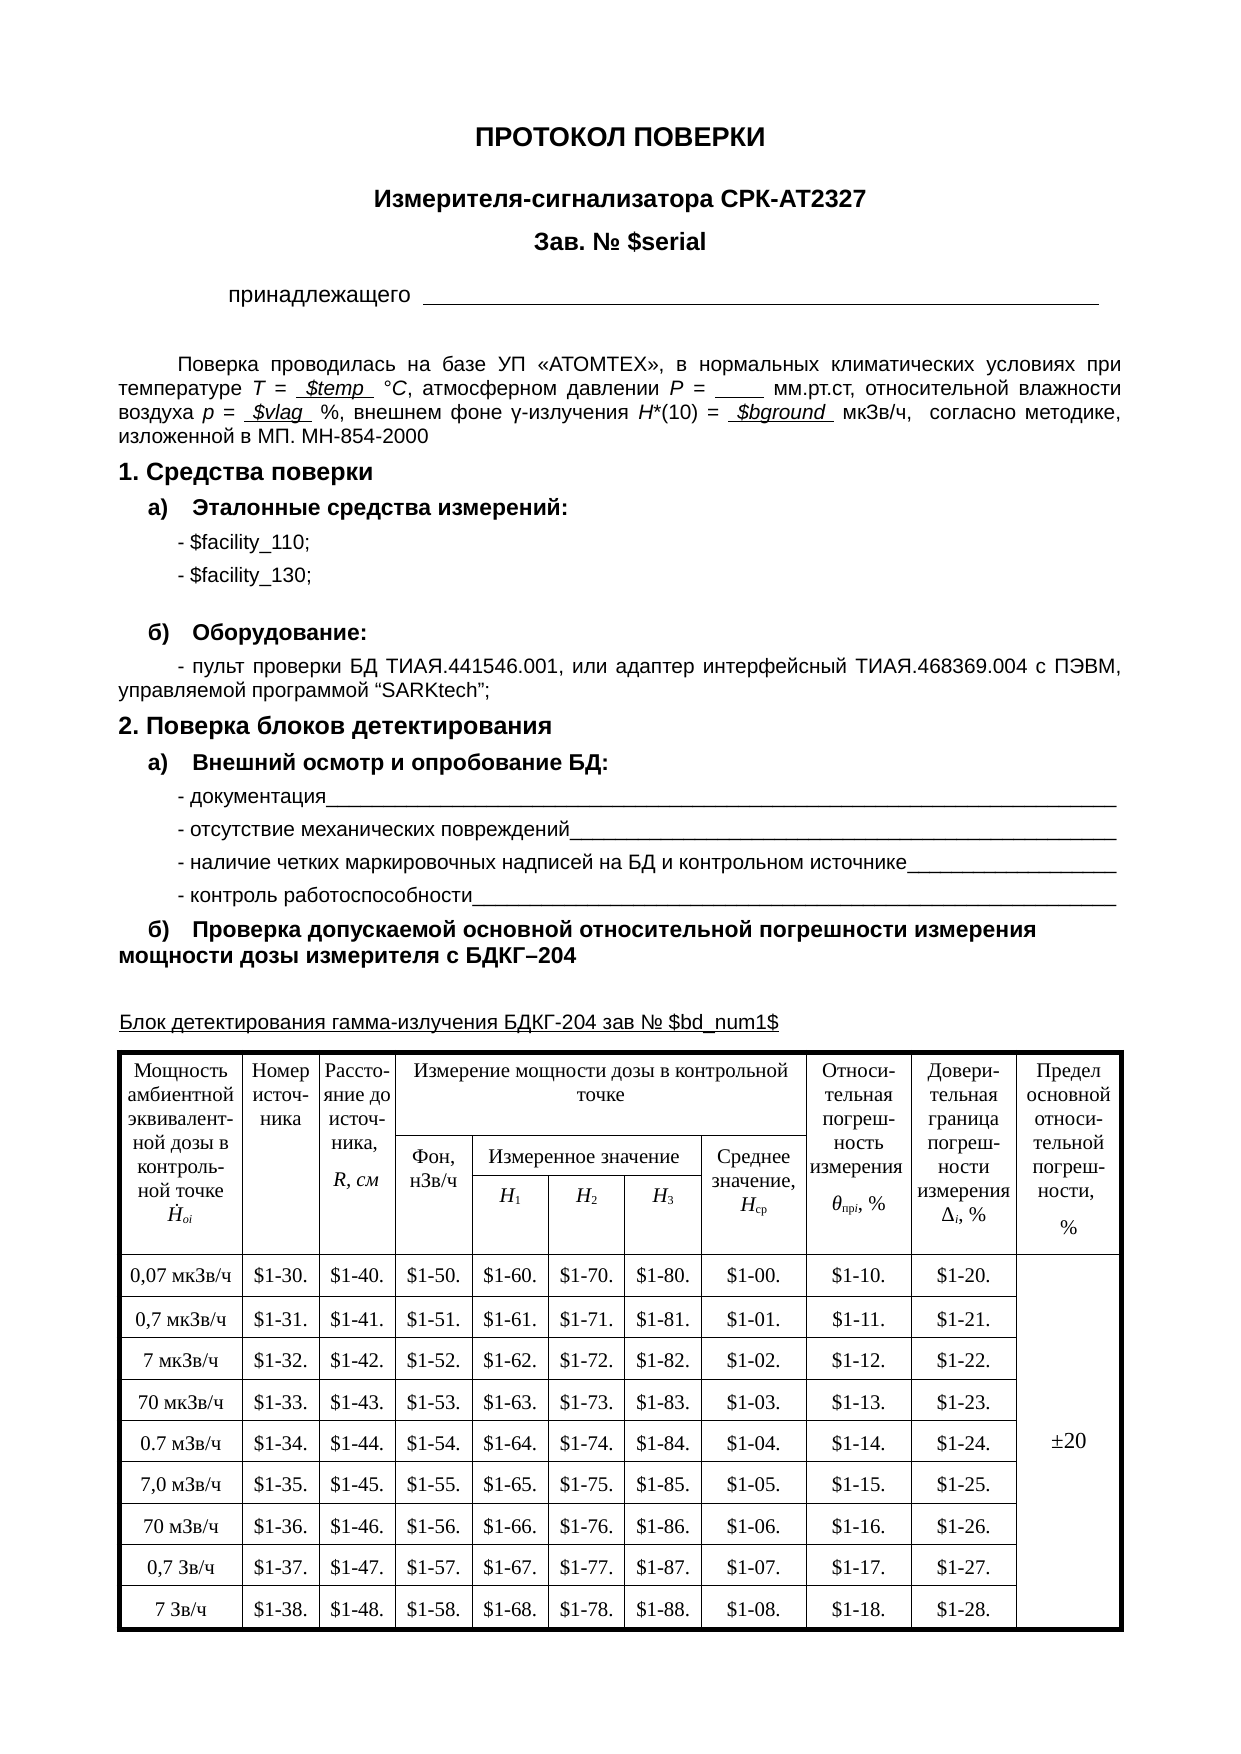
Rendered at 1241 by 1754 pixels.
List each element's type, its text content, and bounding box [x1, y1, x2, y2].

table_cell $1-74. [549, 1421, 624, 1461]
table_cell H2 [549, 1176, 624, 1254]
table_cell $1-81. [625, 1297, 701, 1337]
table_cell $1-25. [912, 1462, 1016, 1502]
table_cell $1-61. [473, 1297, 548, 1337]
table_cell $1-80. [625, 1255, 701, 1296]
table_cell $1-26. [912, 1504, 1016, 1544]
table_cell $1-50. [396, 1255, 472, 1296]
table_cell $1-54. [396, 1421, 472, 1461]
text Поверка проводилась на базе УП «АТОМТЕХ», в нормальных климатических условиях при температуре Т = $temp °С, атмосферном давлении Р = мм.рт.ст, относительной влажности воздуха р = $vlag %, внешнем фоне γ-излучения H*(10) = $bground мкЗв/ч, согласно методике, изложенной в МП. МН-854-2000 [118, 352, 1122, 448]
table_cell Предел основной относи-тельной погреш-ности, % [1017, 1055, 1119, 1254]
table_cell $1-40. [320, 1255, 395, 1296]
table_cell $1-27. [912, 1545, 1016, 1585]
table_cell $1-45. [320, 1462, 395, 1502]
table_cell $1-33. [243, 1380, 319, 1420]
table_cell $1-63. [473, 1380, 548, 1420]
table_cell H1 [473, 1176, 548, 1254]
table_cell $1-13. [807, 1380, 911, 1420]
text Зав. № $serial [118, 227, 1122, 256]
table_cell $1-30. [243, 1255, 319, 1296]
table_cell Измерение мощности дозы в контрольной точке [396, 1055, 806, 1135]
table_cell $1-75. [549, 1462, 624, 1502]
table_cell $1-36. [243, 1504, 319, 1544]
table_cell Относи-тельная погреш-ность измерения θпрi, % [807, 1055, 911, 1254]
text - документация [118, 784, 1122, 808]
table_cell $1-01. [702, 1297, 806, 1337]
table_cell 0,07 мкЗв/ч [122, 1255, 242, 1296]
table_cell $1-16. [807, 1504, 911, 1544]
text 2. Поверка блоков детектирования [118, 711, 1122, 740]
table_cell 7 Зв/ч [122, 1586, 242, 1627]
text Измерителя-сигнализатора СРК-АТ2327 [118, 184, 1122, 212]
table_cell $1-53. [396, 1380, 472, 1420]
table_cell ±20 [1017, 1255, 1119, 1627]
text Измерипринадлежащего . . [118, 279, 1122, 308]
table_cell $1-08. [702, 1586, 806, 1627]
table_cell $1-84. [625, 1421, 701, 1461]
table_cell $1-15. [807, 1462, 911, 1502]
table_header Блок детектирования гамма-излучения БДКГ-204 зав № $bd_num1$ [119, 1004, 1121, 1050]
table_cell $1-62. [473, 1338, 548, 1378]
table_cell $1-55. [396, 1462, 472, 1502]
table_cell $1-47. [320, 1545, 395, 1585]
table_cell $1-10. [807, 1255, 911, 1296]
table_cell $1-38. [243, 1586, 319, 1627]
table_cell $1-58. [396, 1586, 472, 1627]
table_cell Рассто-яние до источ-ника, R, см [320, 1055, 395, 1254]
text - контроль работоспособности [118, 883, 1122, 907]
table_cell $1-20. [912, 1255, 1016, 1296]
table_cell $1-06. [702, 1504, 806, 1544]
table_cell 70 мЗв/ч [122, 1504, 242, 1544]
table_cell $1-64. [473, 1421, 548, 1461]
table_cell $1-28. [912, 1586, 1016, 1627]
table_cell $1-77. [549, 1545, 624, 1585]
table_cell $1-42. [320, 1338, 395, 1378]
table_cell $1-83. [625, 1380, 701, 1420]
text 1. Средства поверки [118, 457, 1122, 485]
table_cell $1-43. [320, 1380, 395, 1420]
table_cell $1-72. [549, 1338, 624, 1378]
table_cell $1-00. [702, 1255, 806, 1296]
table_cell $1-41. [320, 1297, 395, 1337]
table_cell $1-24. [912, 1421, 1016, 1461]
table_cell 7 мкЗв/ч [122, 1338, 242, 1378]
table_cell $1-87. [625, 1545, 701, 1585]
text б) Проверка допускаемой основной относительной погрешности измерения мощности дозы измерителя с БДКГ–204 [118, 916, 1122, 968]
table_cell Фон, нЗв/ч [396, 1136, 472, 1254]
table_cell $1-68. [473, 1586, 548, 1627]
table_cell Номер источ-ника [243, 1055, 319, 1254]
text - отсутствие механических повреждений [118, 817, 1122, 841]
table_cell Среднее значение, Hср [702, 1136, 806, 1254]
table_cell 0.7 мЗв/ч [122, 1421, 242, 1461]
text - $facility_110; [118, 530, 1122, 554]
table_cell $1-34. [243, 1421, 319, 1461]
table_cell $1-85. [625, 1462, 701, 1502]
table_cell $1-52. [396, 1338, 472, 1378]
table_cell $1-86. [625, 1504, 701, 1544]
table_cell $1-31. [243, 1297, 319, 1337]
text - пульт проверки БД ТИАЯ.441546.001, или адаптер интерфейсный ТИАЯ.468369.004 с ПЭВМ, управляемой программой “SARKtech”; [118, 654, 1122, 702]
table_cell $1-67. [473, 1545, 548, 1585]
table_cell $1-35. [243, 1462, 319, 1502]
table_cell 7,0 мЗв/ч [122, 1462, 242, 1502]
table_cell $1-73. [549, 1380, 624, 1420]
text а) Внешний осмотр и опробование БД: [118, 749, 1122, 775]
table_cell $1-82. [625, 1338, 701, 1378]
table_cell $1-71. [549, 1297, 624, 1337]
table_cell 0,7 мкЗв/ч [122, 1297, 242, 1337]
table_cell $1-76. [549, 1504, 624, 1544]
table_cell $1-56. [396, 1504, 472, 1544]
table_cell $1-04. [702, 1421, 806, 1461]
table_cell Измеренное значение [473, 1136, 701, 1175]
table_cell $1-21. [912, 1297, 1016, 1337]
table_cell $1-22. [912, 1338, 1016, 1378]
text ПРОТОКОЛ ПОВЕРКИ [118, 121, 1122, 152]
text б) Оборудование: [118, 619, 1122, 645]
table_cell Довери-тельная граница погреш-ности измерения Δi, % [912, 1055, 1016, 1254]
table_cell $1-60. [473, 1255, 548, 1296]
table_cell Мощность амбиентной эквивалент-ной дозы в контроль-ной точке Ḣoi [122, 1055, 242, 1254]
table_cell 0,7 Зв/ч [122, 1545, 242, 1585]
table_cell $1-37. [243, 1545, 319, 1585]
table_cell $1-14. [807, 1421, 911, 1461]
table_cell $1-48. [320, 1586, 395, 1627]
table_cell $1-03. [702, 1380, 806, 1420]
table_cell $1-23. [912, 1380, 1016, 1420]
table_cell $1-12. [807, 1338, 911, 1378]
table_cell $1-17. [807, 1545, 911, 1585]
text а) Эталонные средства измерений: [118, 494, 1122, 521]
table_cell $1-07. [702, 1545, 806, 1585]
table_cell $1-78. [549, 1586, 624, 1627]
table_cell $1-57. [396, 1545, 472, 1585]
table_cell $1-70. [549, 1255, 624, 1296]
table_cell $1-05. [702, 1462, 806, 1502]
table_cell H3 [625, 1176, 701, 1254]
table_cell $1-18. [807, 1586, 911, 1627]
table_cell $1-88. [625, 1586, 701, 1627]
table_cell $1-66. [473, 1504, 548, 1544]
table_cell $1-46. [320, 1504, 395, 1544]
text - $facility_130; [118, 563, 1122, 587]
table_cell $1-02. [702, 1338, 806, 1378]
table_cell 70 мкЗв/ч [122, 1380, 242, 1420]
text - наличие четких маркировочных надписей на БД и контрольном источнике [118, 850, 1122, 874]
table_cell $1-65. [473, 1462, 548, 1502]
table_cell $1-44. [320, 1421, 395, 1461]
table_cell $1-32. [243, 1338, 319, 1378]
table_cell $1-51. [396, 1297, 472, 1337]
table_cell $1-11. [807, 1297, 911, 1337]
